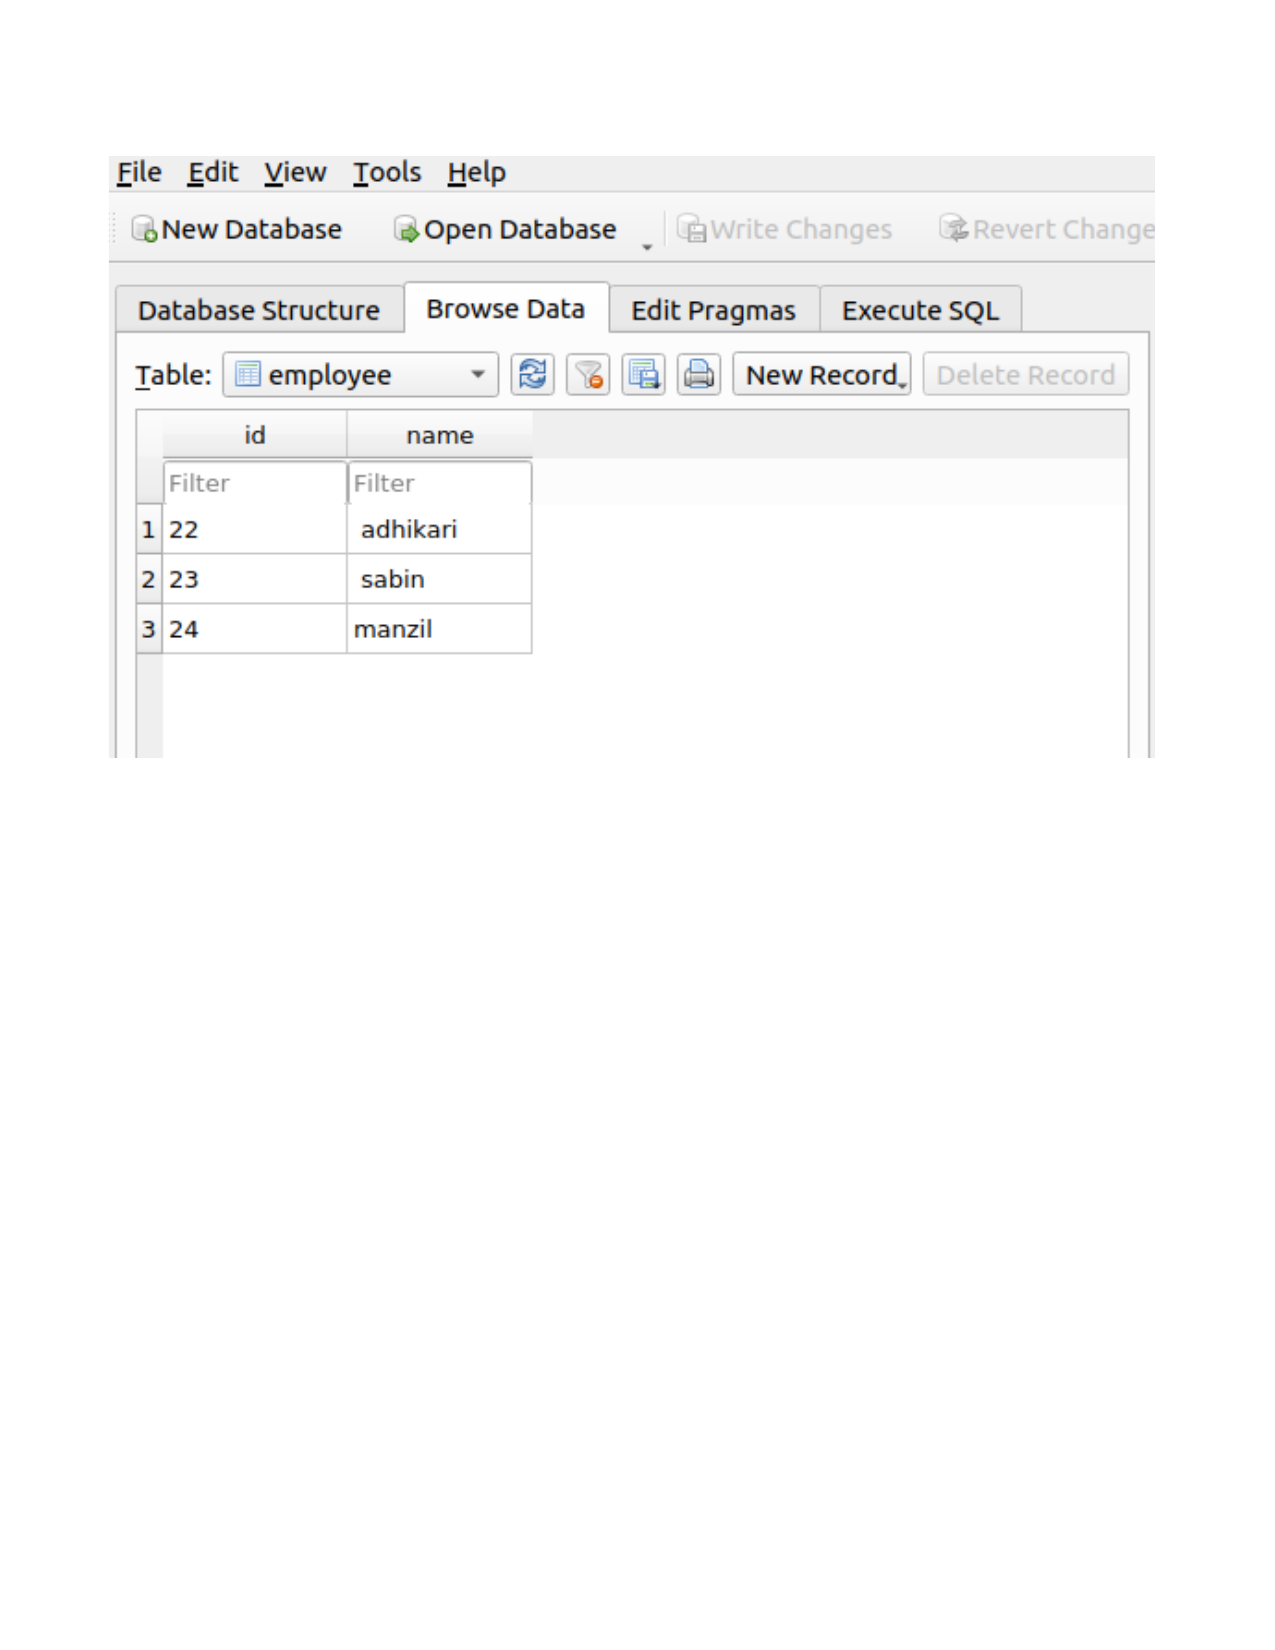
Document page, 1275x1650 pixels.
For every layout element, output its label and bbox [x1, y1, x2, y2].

picture [108, 156, 1155, 758]
